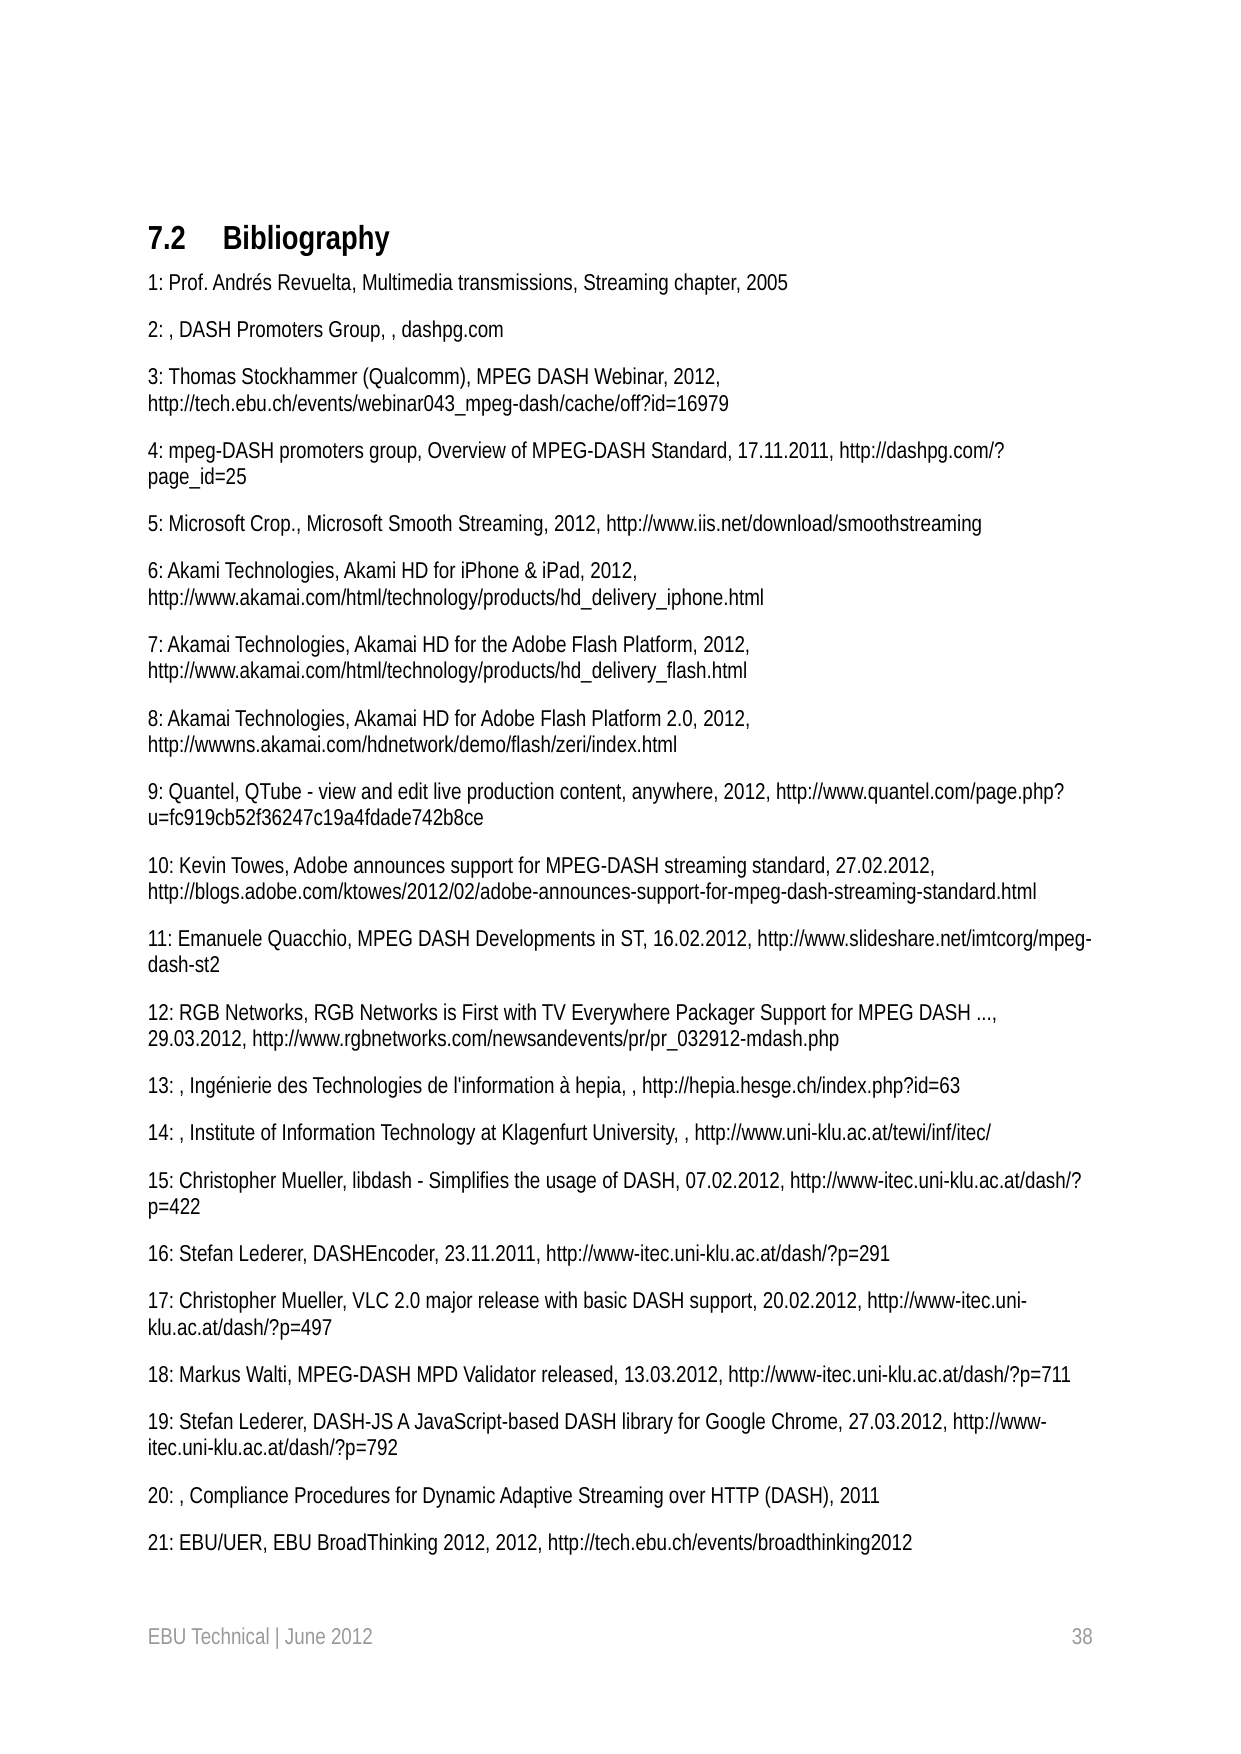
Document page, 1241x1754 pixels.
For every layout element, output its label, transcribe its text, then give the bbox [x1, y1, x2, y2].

text 9: Quantel, QTube - view and edit live production content, anywhere, 2012, http://www.quantel.com/page.php?u=fc919cb52f36247c19a4fdade742b8ce [148, 778, 1093, 831]
text 18: Markus Walti, MPEG-DASH MPD Validator released, 13.03.2012, http://www-itec.uni-klu.ac.at/dash/?p=711 [148, 1361, 1093, 1387]
text 1: Prof. Andrés Revuelta, Multimedia transmissions, Streaming chapter, 2005 [148, 269, 1093, 295]
text 17: Christopher Mueller, VLC 2.0 major release with basic DASH support, 20.02.2012, http://www-itec.uni-klu.ac.at/dash/?p=497 [148, 1287, 1093, 1340]
text 10: Kevin Towes, Adobe announces support for MPEG-DASH streaming standard, 27.02.2012, http://blogs.adobe.com/ktowes/2012/02/adobe-announces-support-for-mpeg-dash-streaming-standard.html [148, 852, 1093, 904]
text 2: , DASH Promoters Group, , dashpg.com [148, 316, 1093, 342]
subtitle Bibliography [148, 218, 1093, 256]
text 15: Christopher Mueller, libdash - Simplifies the usage of DASH, 07.02.2012, http://www-itec.uni-klu.ac.at/dash/?p=422 [148, 1167, 1093, 1219]
text 7: Akamai Technologies, Akamai HD for the Adobe Flash Platform, 2012, http://www.akamai.com/html/technology/products/hd_delivery_flash.html [148, 631, 1093, 684]
text 14: , Institute of Information Technology at Klagenfurt University, , http://www.uni-klu.ac.at/tewi/inf/itec/ [148, 1119, 1093, 1146]
text 19: Stefan Lederer, DASH-JS A JavaScript-based DASH library for Google Chrome, 27.03.2012, http://www-itec.uni-klu.ac.at/dash/?p=792 [148, 1408, 1093, 1461]
text 11: Emanuele Quacchio, MPEG DASH Developments in ST, 16.02.2012, http://www.slideshare.net/imtcorg/mpeg-dash-st2 [148, 925, 1093, 978]
text 6: Akami Technologies, Akami HD for iPhone & iPad, 2012, http://www.akamai.com/html/technology/products/hd_delivery_iphone.html [148, 557, 1093, 610]
text 16: Stefan Lederer, DASHEncoder, 23.11.2011, http://www-itec.uni-klu.ac.at/dash/?p=291 [148, 1240, 1093, 1266]
text 4: mpeg-DASH promoters group, Overview of MPEG-DASH Standard, 17.11.2011, http://dashpg.com/?page_id=25 [148, 437, 1093, 489]
text 21: EBU/UER, EBU BroadThinking 2012, 2012, http://tech.ebu.ch/events/broadthinking2012 [148, 1529, 1093, 1555]
text 5: Microsoft Crop., Microsoft Smooth Streaming, 2012, http://www.iis.net/download/smoothstreaming [148, 510, 1093, 537]
text 12: RGB Networks, RGB Networks is First with TV Everywhere Packager Support for MPEG DASH ..., 29.03.2012, http://www.rgbnetworks.com/newsandevents/pr/pr_032912-mdash.php [148, 999, 1093, 1051]
text 20: , Compliance Procedures for Dynamic Adaptive Streaming over HTTP (DASH), 2011 [148, 1482, 1093, 1508]
text 13: , Ingénierie des Technologies de l'information à hepia, , http://hepia.hesge.ch/index.php?id=63 [148, 1072, 1093, 1098]
text 3: Thomas Stockhammer (Qualcomm), MPEG DASH Webinar, 2012, http://tech.ebu.ch/events/webinar043_mpeg-dash/cache/off?id=16979 [148, 363, 1093, 416]
text 8: Akamai Technologies, Akamai HD for Adobe Flash Platform 2.0, 2012, http://wwwns.akamai.com/hdnetwork/demo/flash/zeri/index.html [148, 704, 1093, 757]
